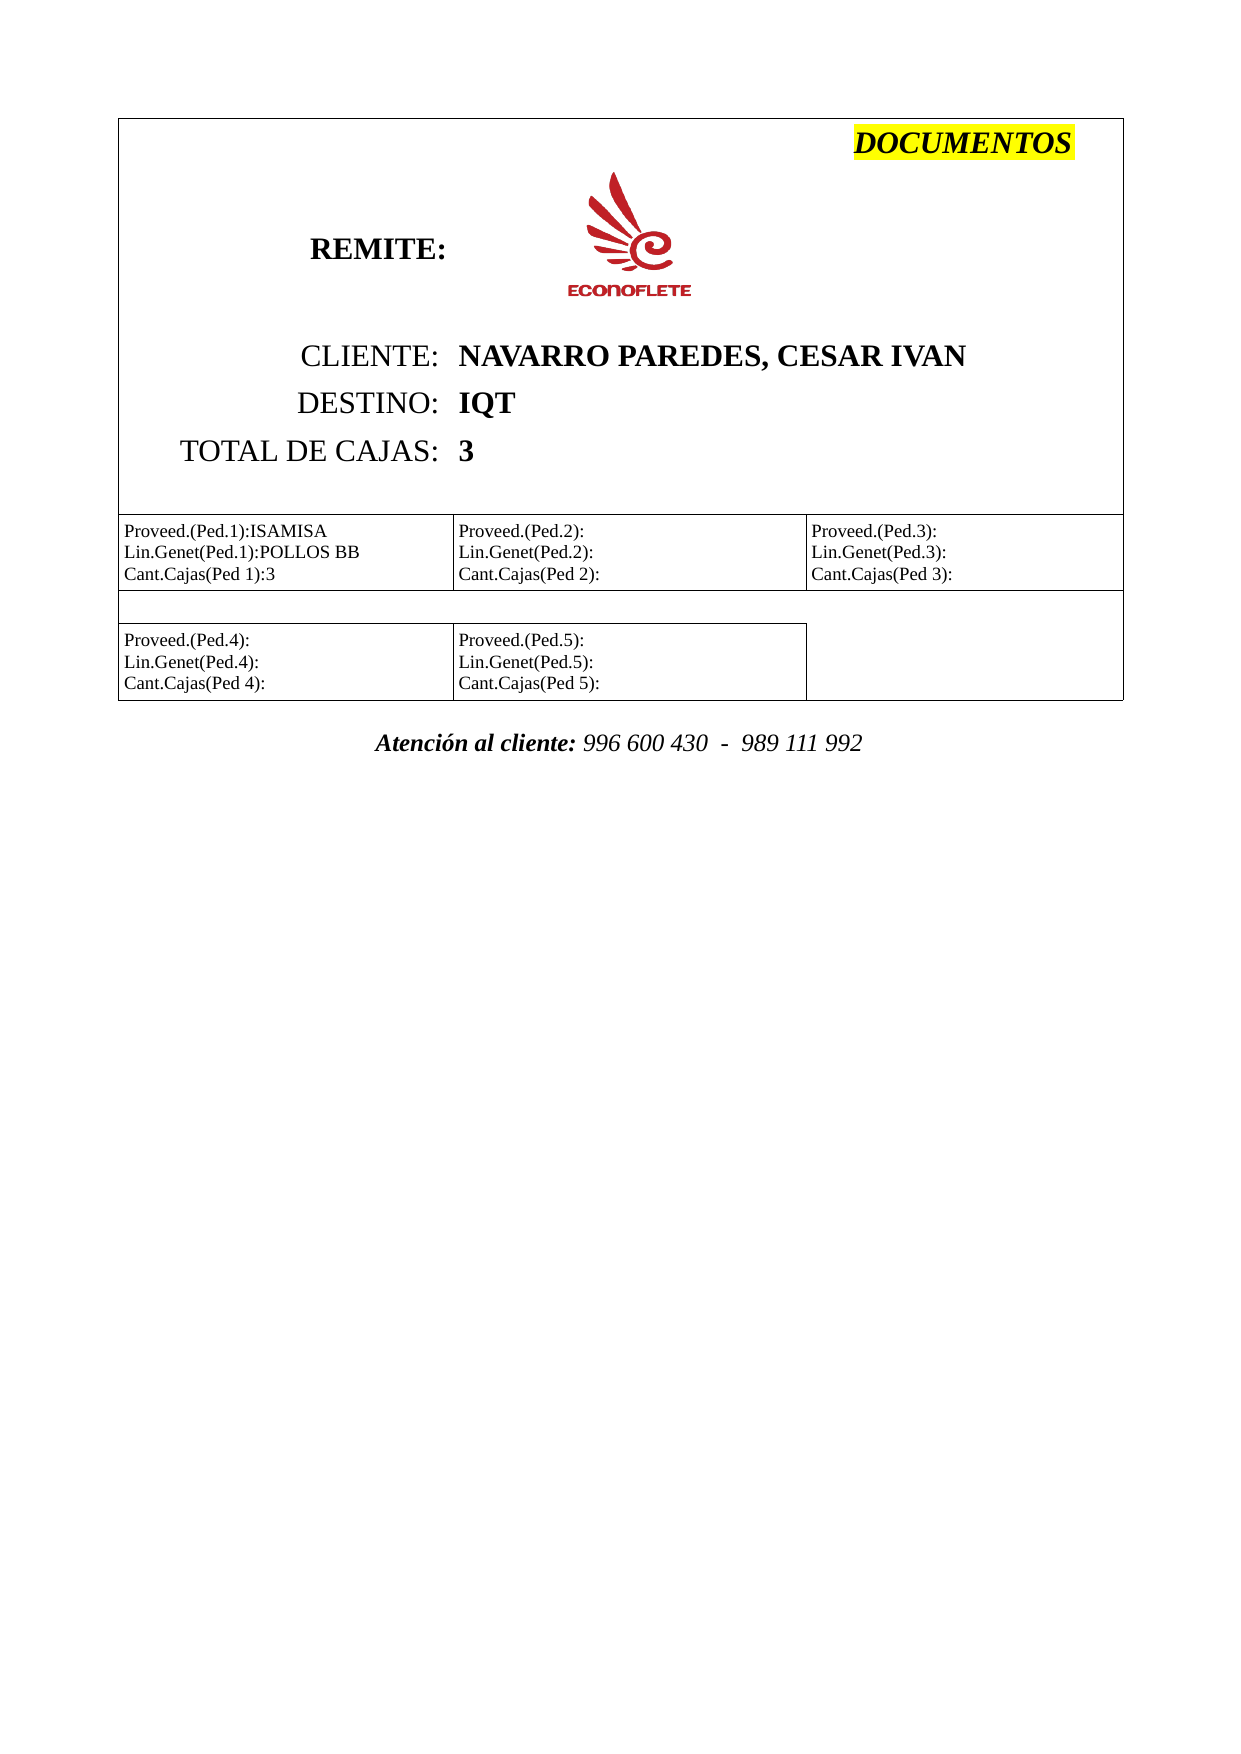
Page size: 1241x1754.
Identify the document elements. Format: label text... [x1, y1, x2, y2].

text Atención al cliente: 996 600 430 - 989 111 992 [118, 728, 1122, 757]
table_cell [806, 474, 1123, 514]
table_cell [453, 166, 806, 332]
table_cell [453, 474, 806, 514]
picture [552, 171, 707, 297]
table_cell Proveed.(Ped.1):ISAMISA Lin.Genet(Ped.1):POLLOS BB Cant.Cajas(Ped 1):3 [119, 515, 453, 590]
table_cell [806, 166, 1123, 332]
table_cell [806, 591, 1123, 623]
table_header DOCUMENTOS [806, 119, 1123, 166]
table_cell Proveed.(Ped.2): Lin.Genet(Ped.2): Cant.Cajas(Ped 2): [454, 515, 806, 590]
table_cell IQT [453, 379, 806, 426]
table_cell REMITE: [119, 166, 453, 332]
table_cell 3 [453, 426, 1123, 474]
table_header [119, 119, 453, 166]
table_cell CLIENTE: [119, 332, 453, 379]
table_header [453, 119, 806, 166]
table_cell [119, 591, 453, 623]
table_cell Proveed.(Ped.3): Lin.Genet(Ped.3): Cant.Cajas(Ped 3): [807, 515, 1123, 590]
table_cell [119, 474, 453, 514]
table_cell [807, 623, 1123, 699]
table_cell Proveed.(Ped.4): Lin.Genet(Ped.4): Cant.Cajas(Ped 4): [119, 624, 453, 699]
table_cell NAVARRO PAREDES, CESAR IVAN [453, 332, 1123, 379]
table_cell TOTAL DE CAJAS: [119, 426, 453, 474]
table_cell [806, 379, 1123, 426]
table_cell Proveed.(Ped.5): Lin.Genet(Ped.5): Cant.Cajas(Ped 5): [454, 624, 806, 699]
table_cell DESTINO: [119, 379, 453, 426]
table_cell [453, 591, 806, 623]
